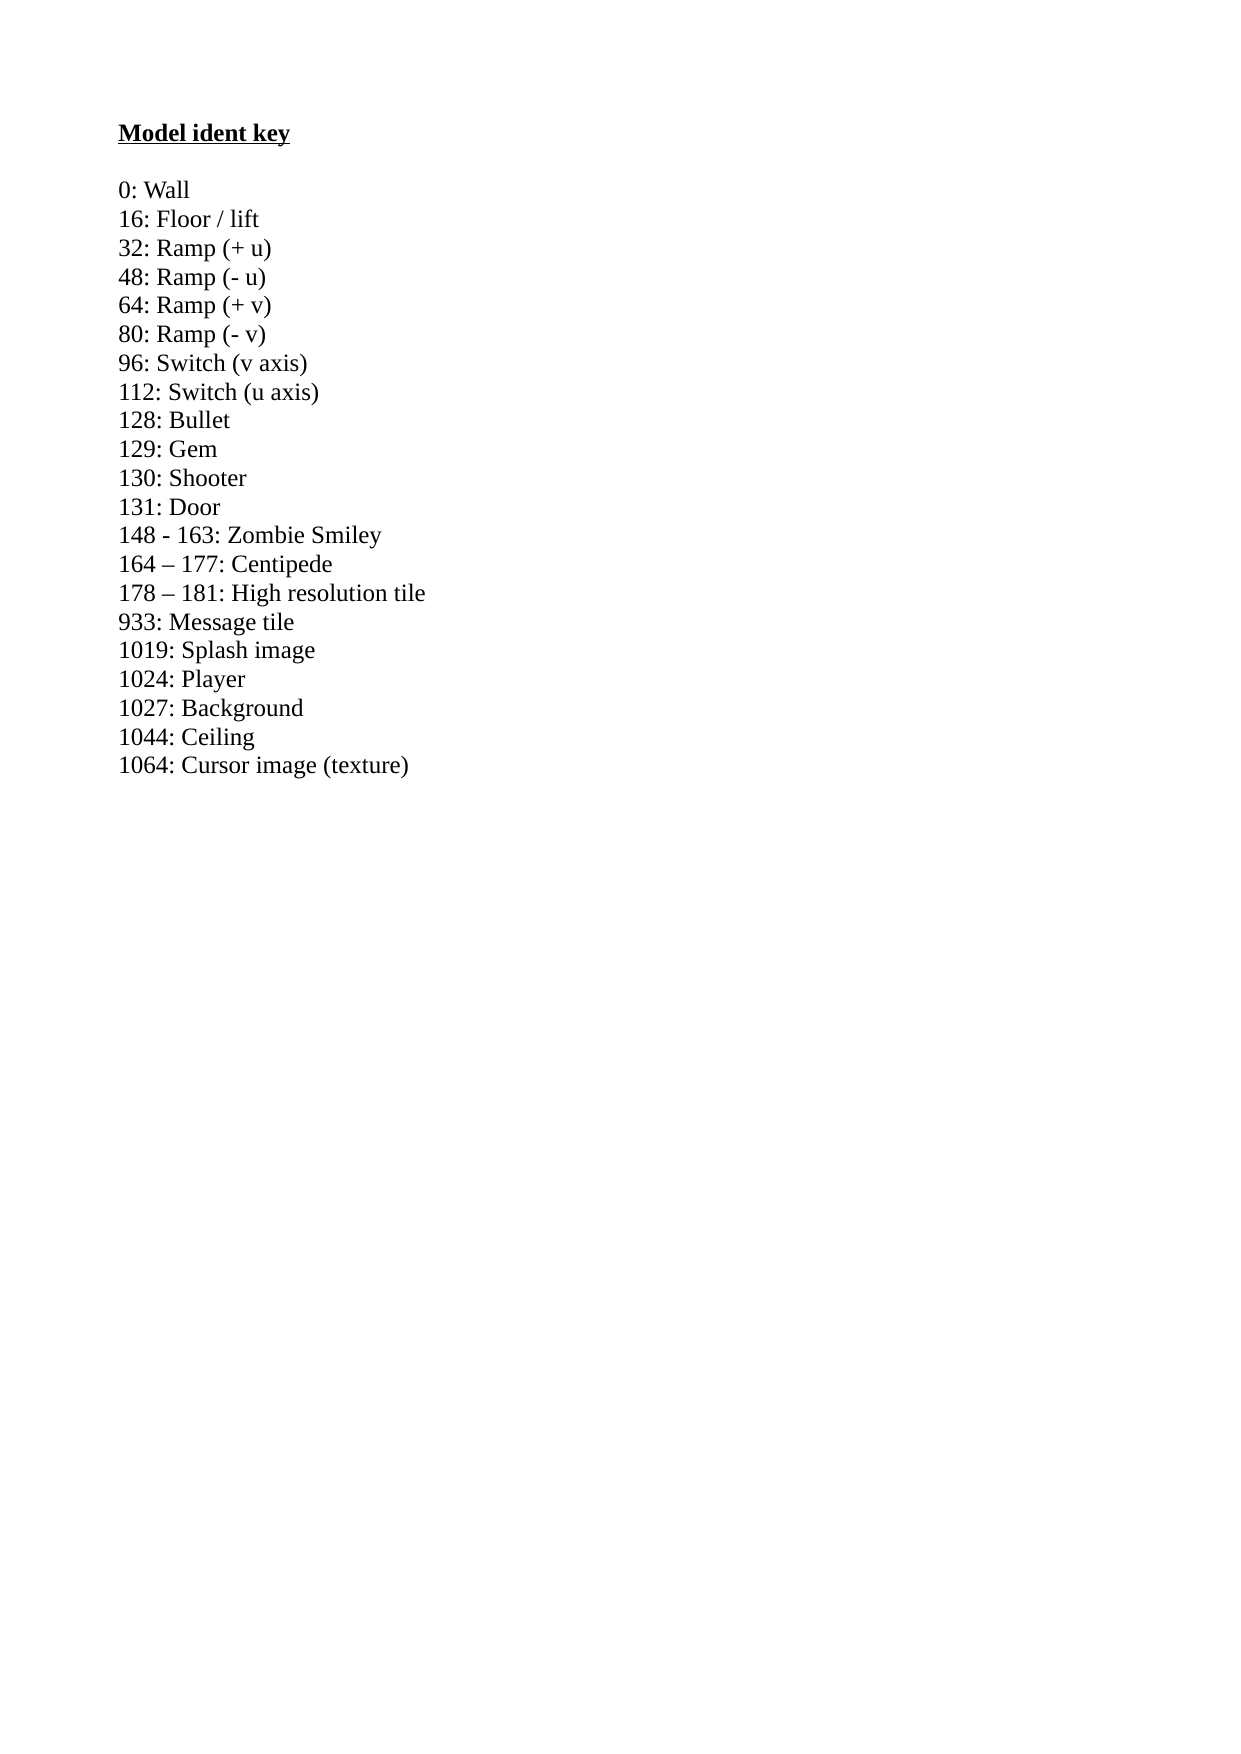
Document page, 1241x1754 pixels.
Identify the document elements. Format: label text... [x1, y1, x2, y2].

text 80: Ramp (- v) [118, 319, 1122, 348]
text 1064: Cursor image (texture) [118, 751, 1122, 779]
text 16: Floor / lift [118, 204, 1122, 233]
text 96: Switch (v axis) [118, 348, 1122, 377]
text 1027: Background [118, 693, 1122, 722]
text 0: Wall [118, 176, 1122, 204]
text 64: Ramp (+ v) [118, 291, 1122, 319]
text 148 - 163: Zombie Smiley [118, 521, 1122, 549]
text 131: Door [118, 492, 1122, 521]
text 48: Ramp (- u) [118, 262, 1122, 291]
text Model ident key [118, 118, 1122, 147]
text 129: Gem [118, 434, 1122, 463]
text 32: Ramp (+ u) [118, 233, 1122, 262]
text 178 – 181: High resolution tile [118, 578, 1122, 607]
text 112: Switch (u axis) [118, 377, 1122, 406]
text 130: Shooter [118, 463, 1122, 492]
text 933: Message tile [118, 607, 1122, 636]
text 1044: Ceiling [118, 722, 1122, 751]
text 128: Bullet [118, 406, 1122, 434]
text 164 – 177: Centipede [118, 549, 1122, 578]
text 1019: Splash image [118, 636, 1122, 664]
text 1024: Player [118, 664, 1122, 693]
